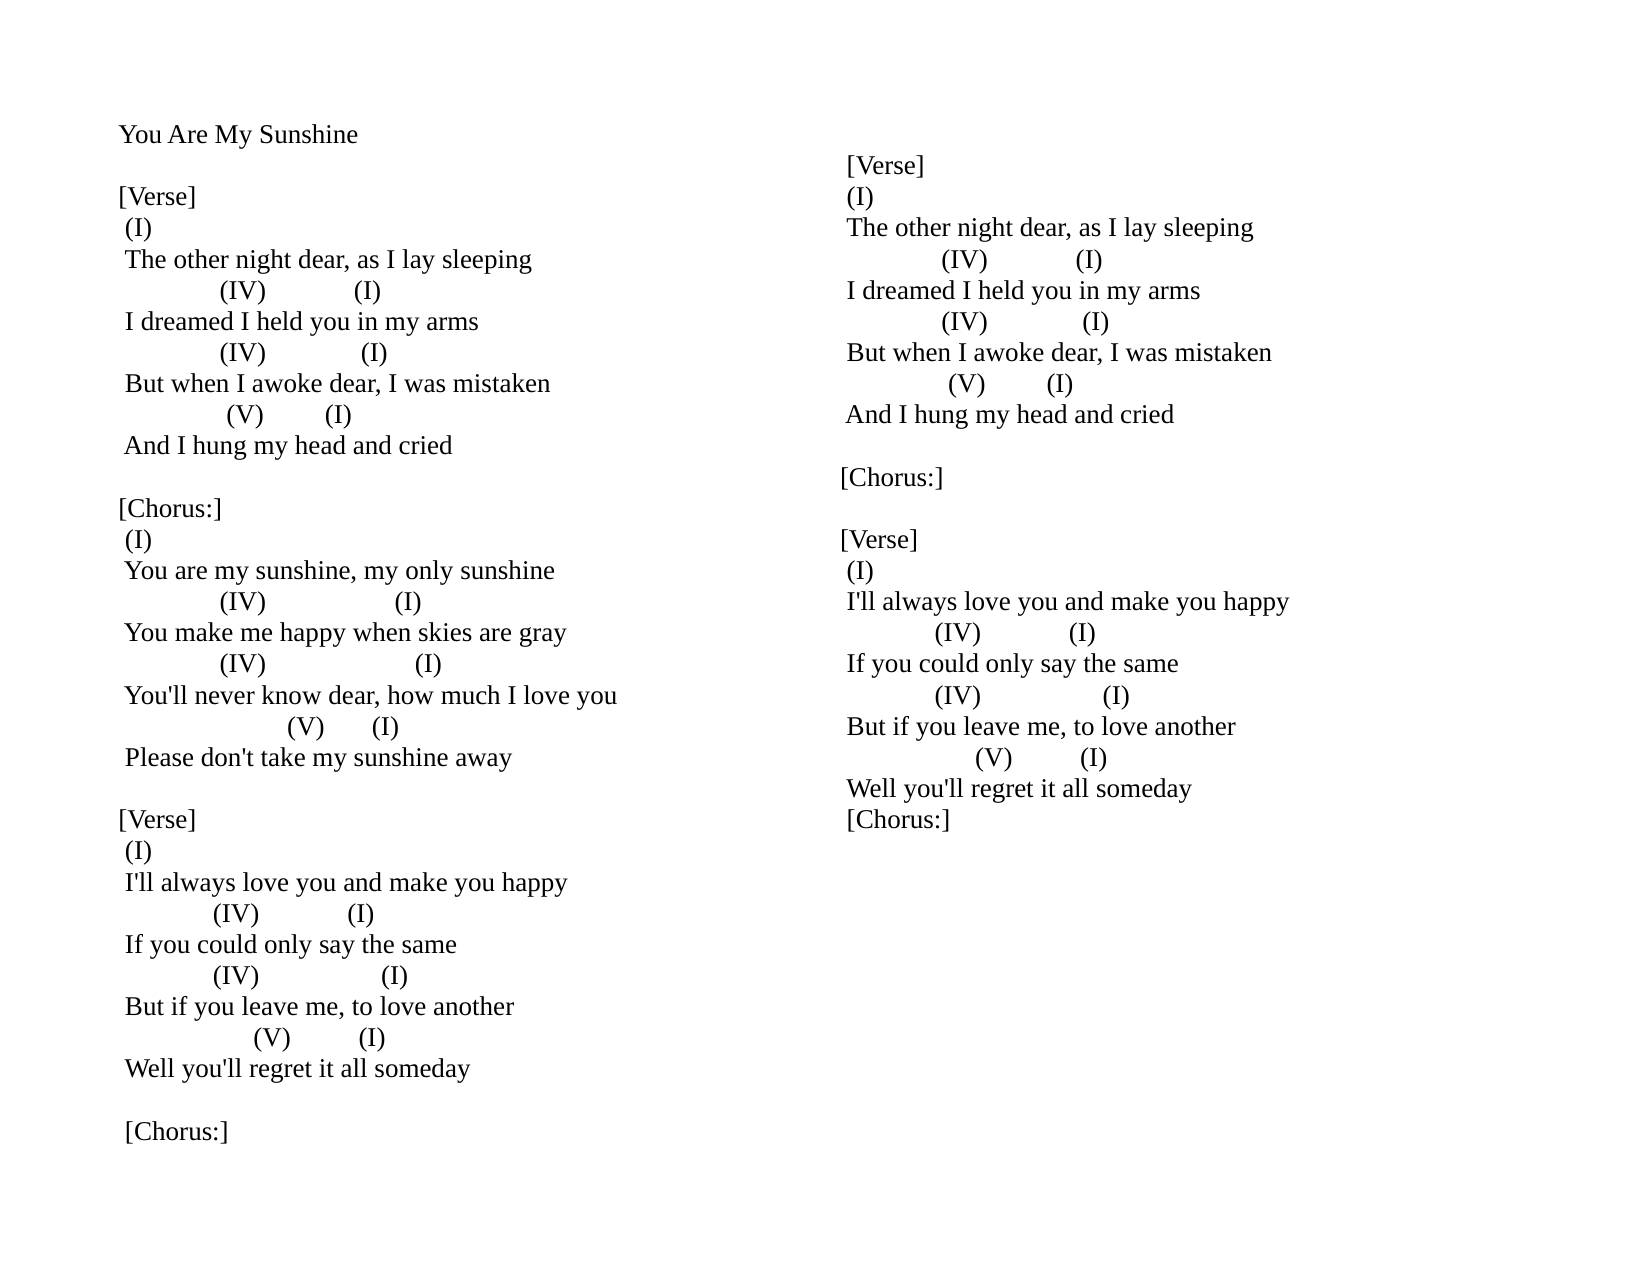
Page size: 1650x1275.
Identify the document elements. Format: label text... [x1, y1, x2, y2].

text (V) (I) [840, 367, 1532, 398]
text I'll always love you and make you happy [118, 866, 810, 897]
text (V) (I) [118, 398, 810, 429]
text I'll always love you and make you happy [840, 585, 1532, 616]
text But if you leave me, to love another [840, 710, 1532, 741]
text (I) [118, 834, 810, 866]
text [Chorus:] [118, 492, 810, 523]
text (IV) (I) [840, 679, 1532, 710]
text If you could only say the same [840, 648, 1532, 679]
text (IV) (I) [118, 274, 810, 305]
text I dreamed I held you in my arms [118, 305, 810, 336]
text But when I awoke dear, I was mistaken [840, 336, 1532, 367]
text [Chorus:] [840, 803, 1532, 834]
text [Verse] [840, 523, 1532, 554]
text You make me happy when skies are gray [118, 616, 810, 648]
text [Chorus:] [840, 461, 1532, 492]
text [Chorus:] [118, 1115, 810, 1146]
text (I) [840, 554, 1532, 585]
text (IV) (I) [118, 897, 810, 928]
text (I) [118, 523, 810, 554]
text Well you'll regret it all someday [118, 1052, 810, 1084]
text You'll never know dear, how much I love you [118, 679, 810, 710]
text (IV) (I) [118, 648, 810, 679]
text (V) (I) [840, 741, 1532, 772]
text [Verse] [118, 180, 810, 212]
text (IV) (I) [118, 585, 810, 616]
text (IV) (I) [118, 336, 810, 367]
text (IV) (I) [118, 959, 810, 990]
text But when I awoke dear, I was mistaken [118, 367, 810, 398]
text (IV) (I) [840, 616, 1532, 648]
text You are my sunshine, my only sunshine [118, 554, 810, 585]
text Well you'll regret it all someday [840, 772, 1532, 803]
text (I) [840, 180, 1532, 212]
text (IV) (I) [840, 305, 1532, 336]
text (IV) (I) [840, 243, 1532, 274]
text And I hung my head and cried [118, 429, 810, 461]
text [Verse] [840, 149, 1532, 180]
text The other night dear, as I lay sleeping [118, 243, 810, 274]
text But if you leave me, to love another [118, 990, 810, 1021]
text You Are My Sunshine [118, 118, 810, 149]
text (I) [118, 212, 810, 243]
text Please don't take my sunshine away [118, 741, 810, 772]
text If you could only say the same [118, 928, 810, 959]
text The other night dear, as I lay sleeping [840, 212, 1532, 243]
text [Verse] [118, 803, 810, 834]
text (V) (I) [118, 710, 810, 741]
text I dreamed I held you in my arms [840, 274, 1532, 305]
text And I hung my head and cried [840, 398, 1532, 429]
text (V) (I) [118, 1021, 810, 1052]
